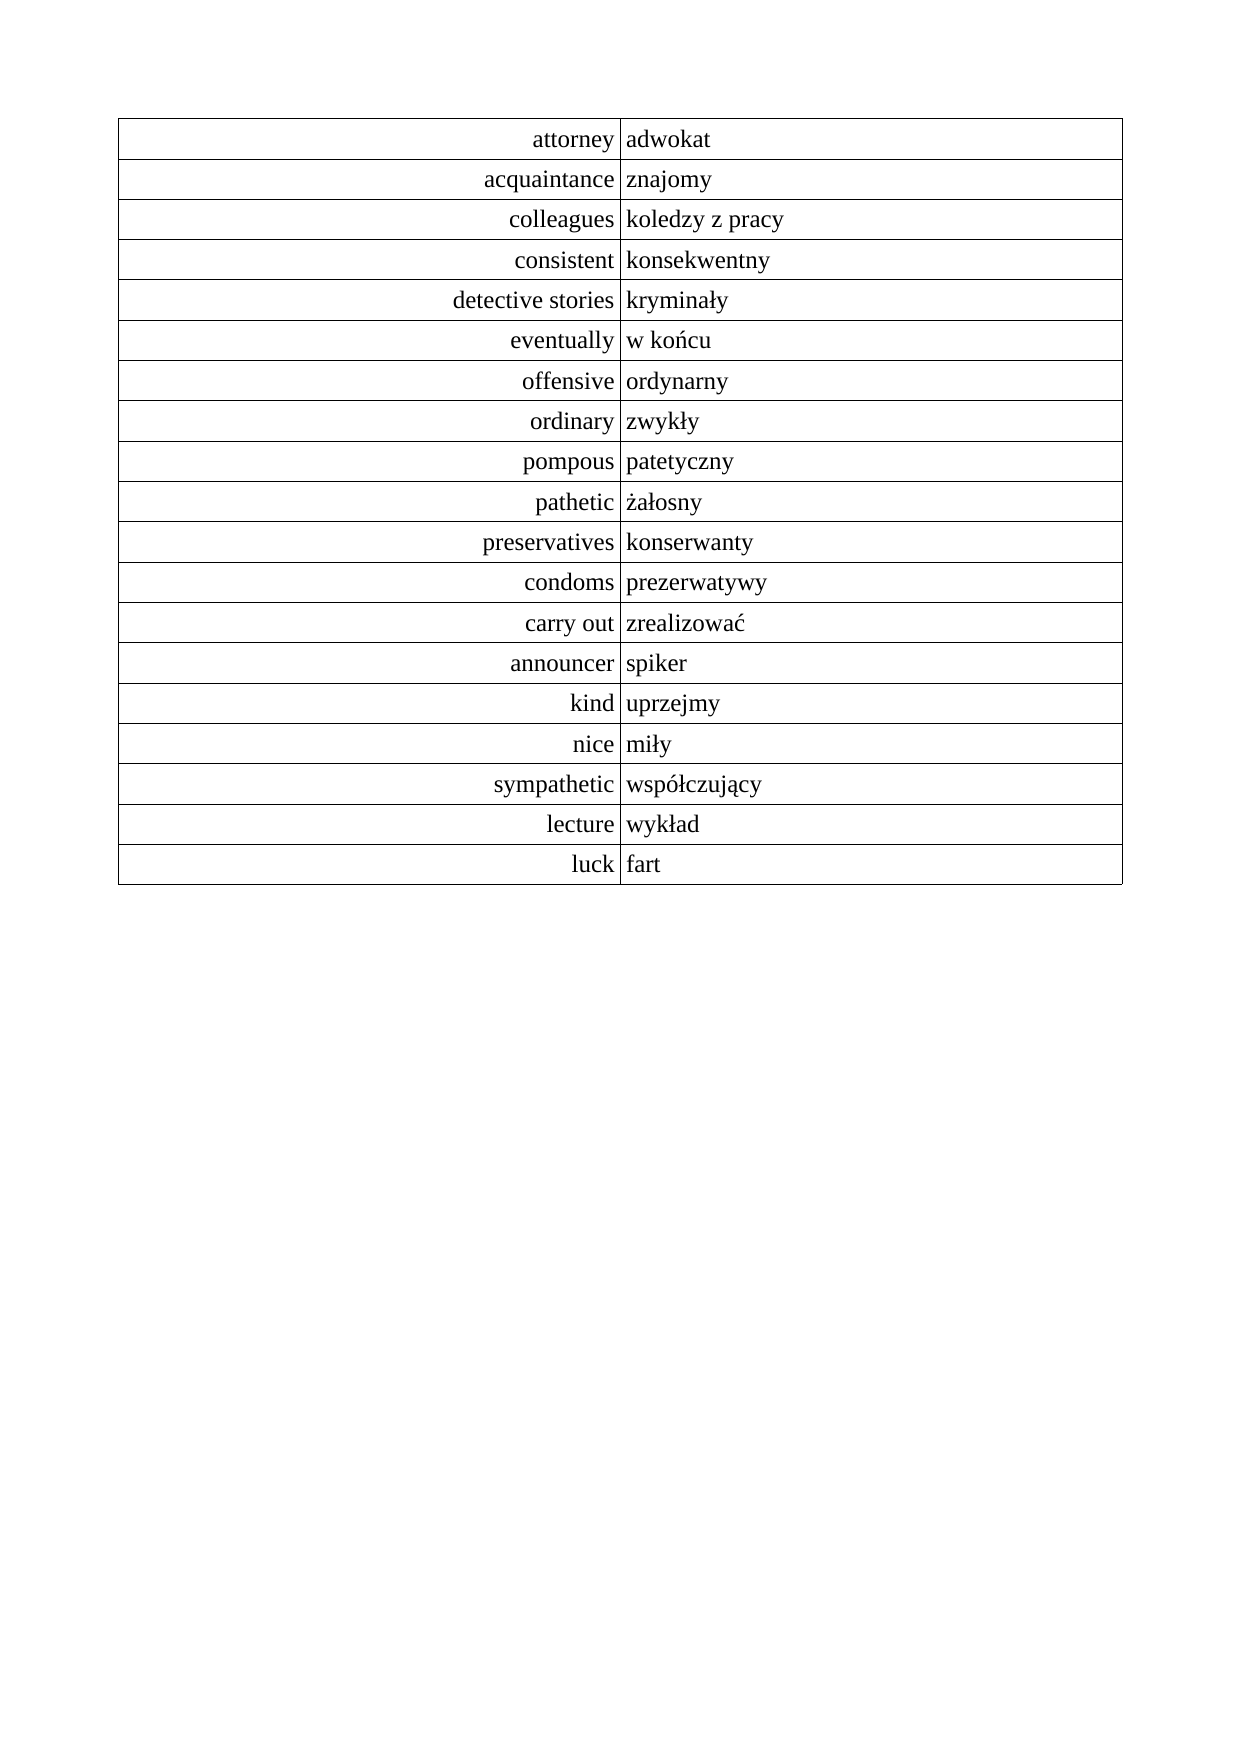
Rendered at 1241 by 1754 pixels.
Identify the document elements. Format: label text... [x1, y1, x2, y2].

table_cell detective stories [119, 280, 620, 320]
table_cell prezerwatywy [621, 563, 1122, 602]
table_cell w końcu [621, 321, 1122, 360]
table_cell carry out [119, 603, 620, 642]
table_cell eventually [119, 321, 620, 360]
table_cell ordynarny [621, 361, 1122, 400]
table_cell żałosny [621, 482, 1122, 521]
table_cell pompous [119, 442, 620, 481]
table_cell uprzejmy [621, 684, 1122, 723]
table_cell consistent [119, 240, 620, 279]
table_cell fart [621, 845, 1122, 884]
table_cell koledzy z pracy [621, 200, 1122, 239]
table_cell lecture [119, 805, 620, 844]
table_cell attorney [119, 119, 620, 158]
table_cell announcer [119, 643, 620, 682]
table_cell adwokat [621, 119, 1122, 158]
table_cell kind [119, 684, 620, 723]
table_cell zrealizować [621, 603, 1122, 642]
table_cell nice [119, 724, 620, 763]
table_cell współczujący [621, 764, 1122, 803]
table_cell miły [621, 724, 1122, 763]
table_cell kryminały [621, 280, 1122, 320]
table_cell zwykły [621, 401, 1122, 441]
table_cell znajomy [621, 160, 1122, 199]
table_cell pathetic [119, 482, 620, 521]
table_cell ordinary [119, 401, 620, 441]
table_cell acquaintance [119, 160, 620, 199]
table_cell spiker [621, 643, 1122, 682]
table_cell colleagues [119, 200, 620, 239]
table_cell patetyczny [621, 442, 1122, 481]
table_cell konserwanty [621, 522, 1122, 562]
table_cell offensive [119, 361, 620, 400]
table_cell condoms [119, 563, 620, 602]
table_cell luck [119, 845, 620, 884]
table_cell konsekwentny [621, 240, 1122, 279]
table_cell preservatives [119, 522, 620, 562]
table_cell sympathetic [119, 764, 620, 803]
table_cell wykład [621, 805, 1122, 844]
